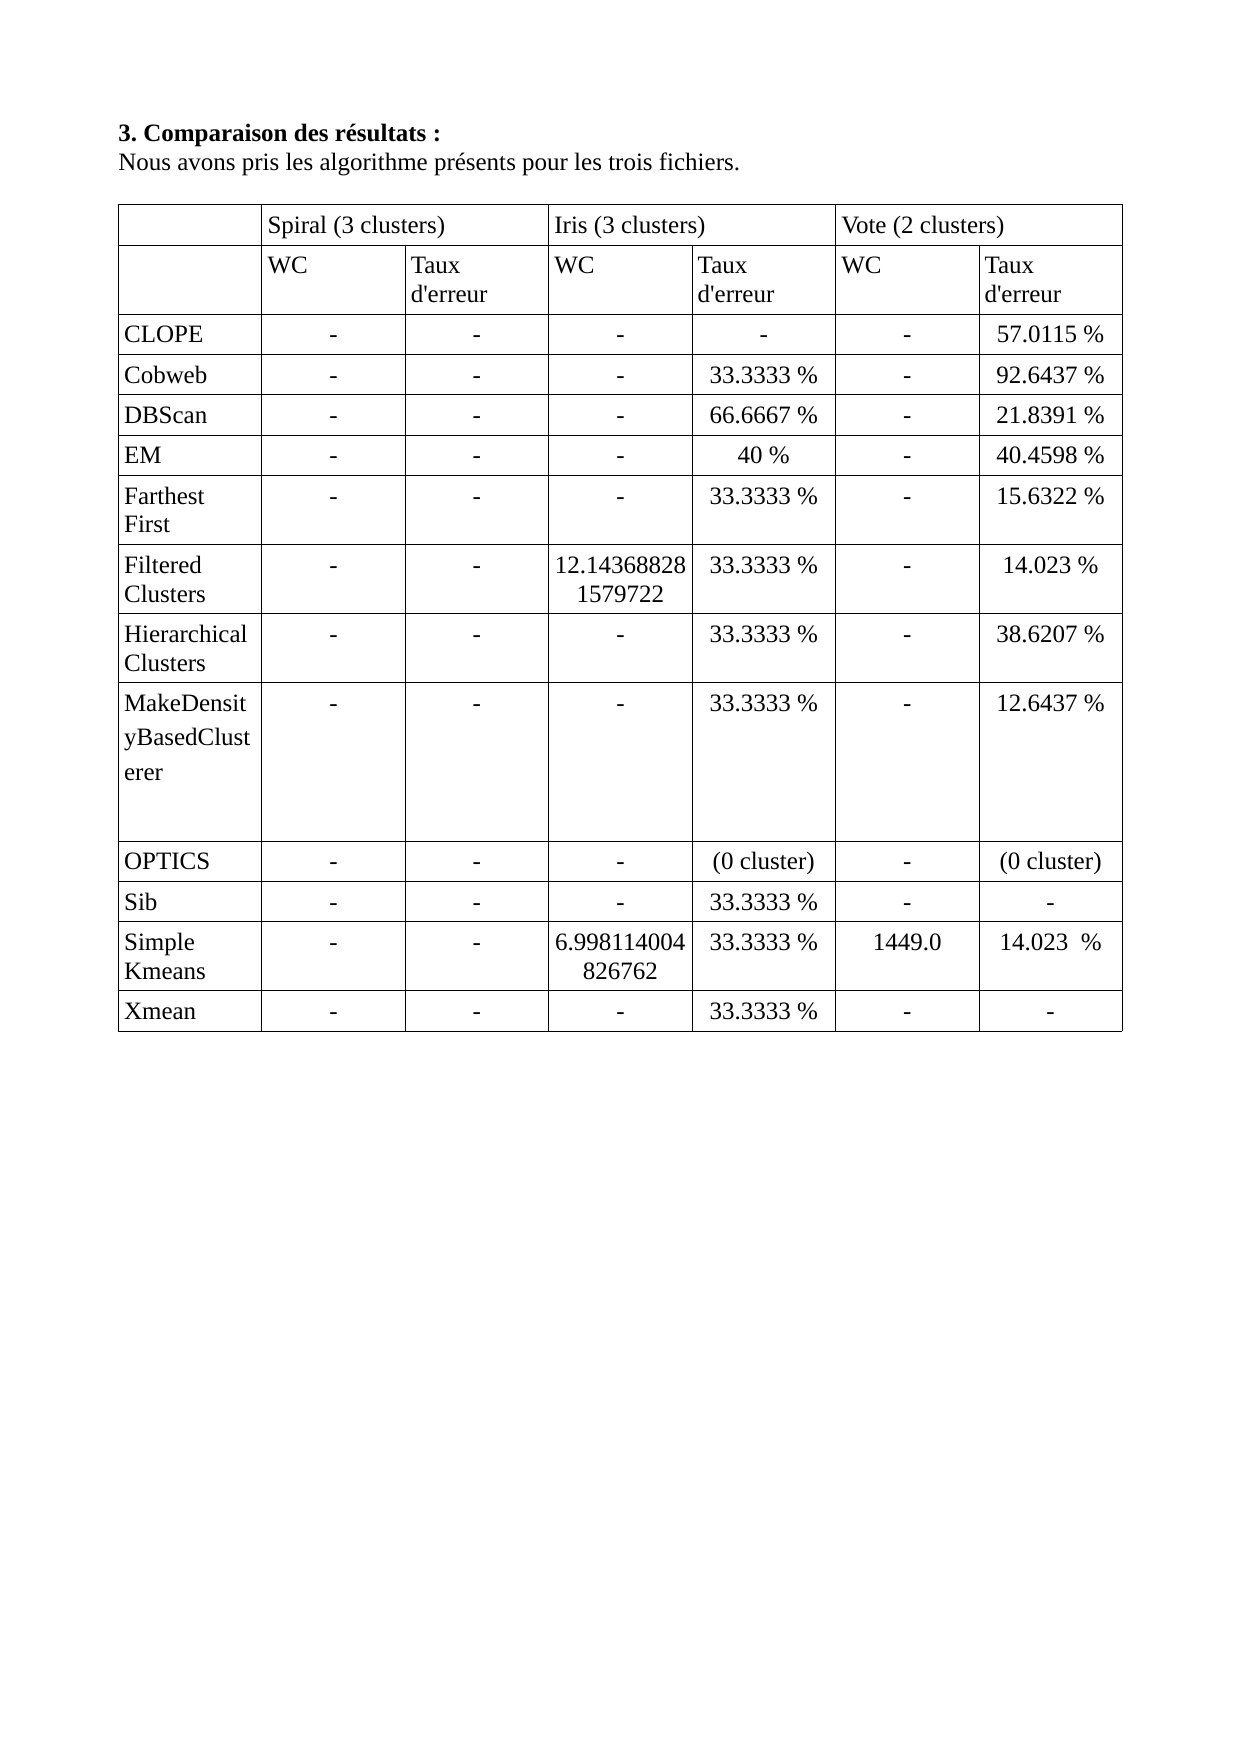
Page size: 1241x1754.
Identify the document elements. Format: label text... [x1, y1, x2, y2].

table_cell - [406, 476, 548, 544]
table_cell - [406, 395, 548, 435]
table_cell (0 cluster) [980, 842, 1122, 881]
table_cell Simple Kmeans [119, 922, 261, 990]
text 3. Comparaison des résultats : [118, 118, 1122, 147]
table_cell - [262, 315, 405, 354]
table_cell 33.3333 % [693, 683, 835, 841]
table_cell - [549, 842, 692, 881]
table_cell 57.0115 % [980, 315, 1122, 354]
table_cell Farthest First [119, 476, 261, 544]
table_cell 14.023 % [980, 922, 1122, 990]
table_cell - [406, 614, 548, 682]
table_cell 33.3333 % [693, 476, 835, 544]
table_cell - [836, 614, 979, 682]
table_cell 14.023 % [980, 545, 1122, 613]
table_cell - [836, 436, 979, 475]
table_cell 15.6322 % [980, 476, 1122, 544]
table_cell - [406, 922, 548, 990]
table_cell Hierarchical Clusters [119, 614, 261, 682]
table_cell Taux d'erreur [406, 246, 548, 314]
table_cell - [262, 683, 405, 841]
table_cell - [836, 991, 979, 1031]
table_cell - [262, 922, 405, 990]
table_header Vote (2 clusters) [836, 205, 1122, 245]
table_cell - [836, 355, 979, 394]
table_cell - [836, 842, 979, 881]
table_cell 33.3333 % [693, 614, 835, 682]
table_cell - [836, 395, 979, 435]
text Nous avons pris les algorithme présents pour les trois fichiers. [118, 147, 1122, 176]
table_cell 66.6667 % [693, 395, 835, 435]
table_header Iris (3 clusters) [549, 205, 835, 245]
table_cell - [262, 436, 405, 475]
table_cell - [549, 315, 692, 354]
table_cell - [262, 395, 405, 435]
table_cell - [406, 355, 548, 394]
table_cell DBScan [119, 395, 261, 435]
table_cell - [262, 476, 405, 544]
table_cell 33.3333 % [693, 882, 835, 921]
table_cell OPTICS [119, 842, 261, 881]
table_cell - [836, 882, 979, 921]
table_cell [119, 246, 261, 314]
table_cell 33.3333 % [693, 922, 835, 990]
table_cell CLOPE [119, 315, 261, 354]
table_cell Xmean [119, 991, 261, 1031]
table_cell 6.998114004826762 [549, 922, 692, 990]
table_cell - [549, 395, 692, 435]
table_cell - [549, 882, 692, 921]
table_cell - [836, 683, 979, 841]
table_cell - [549, 614, 692, 682]
table_cell - [406, 436, 548, 475]
table_cell - [549, 436, 692, 475]
table_cell 33.3333 % [693, 355, 835, 394]
table_cell - [262, 614, 405, 682]
table_cell - [406, 882, 548, 921]
table_cell - [262, 991, 405, 1031]
table_cell - [549, 991, 692, 1031]
table_cell - [980, 882, 1122, 921]
table_cell - [406, 315, 548, 354]
table_cell 38.6207 % [980, 614, 1122, 682]
table_cell - [262, 842, 405, 881]
table_cell EM [119, 436, 261, 475]
table_cell 12.6437 % [980, 683, 1122, 841]
table_cell 40.4598 % [980, 436, 1122, 475]
table_cell WC [836, 246, 979, 314]
table_cell - [693, 315, 835, 354]
table_cell - [262, 545, 405, 613]
table_cell - [406, 683, 548, 841]
table_cell - [406, 545, 548, 613]
table_cell 21.8391 % [980, 395, 1122, 435]
table_cell - [980, 991, 1122, 1031]
table_cell Taux d'erreur [980, 246, 1122, 314]
table_cell 33.3333 % [693, 991, 835, 1031]
table_cell 40 % [693, 436, 835, 475]
table_cell - [262, 882, 405, 921]
table_cell Sib [119, 882, 261, 921]
table_cell - [406, 991, 548, 1031]
table_cell - [406, 842, 548, 881]
table_cell WC [262, 246, 405, 314]
table_cell Filtered Clusters [119, 545, 261, 613]
table_header [119, 205, 261, 245]
table_cell WC [549, 246, 692, 314]
table_cell 92.6437 % [980, 355, 1122, 394]
table_cell - [549, 355, 692, 394]
table_cell 12.143688281579722 [549, 545, 692, 613]
table_cell MakeDensityBasedClusterer [119, 683, 261, 841]
table_cell - [262, 355, 405, 394]
table_cell - [836, 545, 979, 613]
table_cell Cobweb [119, 355, 261, 394]
table_cell 1449.0 [836, 922, 979, 990]
table_cell - [836, 315, 979, 354]
table_cell - [549, 476, 692, 544]
table_header Spiral (3 clusters) [262, 205, 548, 245]
table_cell - [836, 476, 979, 544]
table_cell Taux d'erreur [693, 246, 835, 314]
table_cell (0 cluster) [693, 842, 835, 881]
table_cell 33.3333 % [693, 545, 835, 613]
table_cell - [549, 683, 692, 841]
